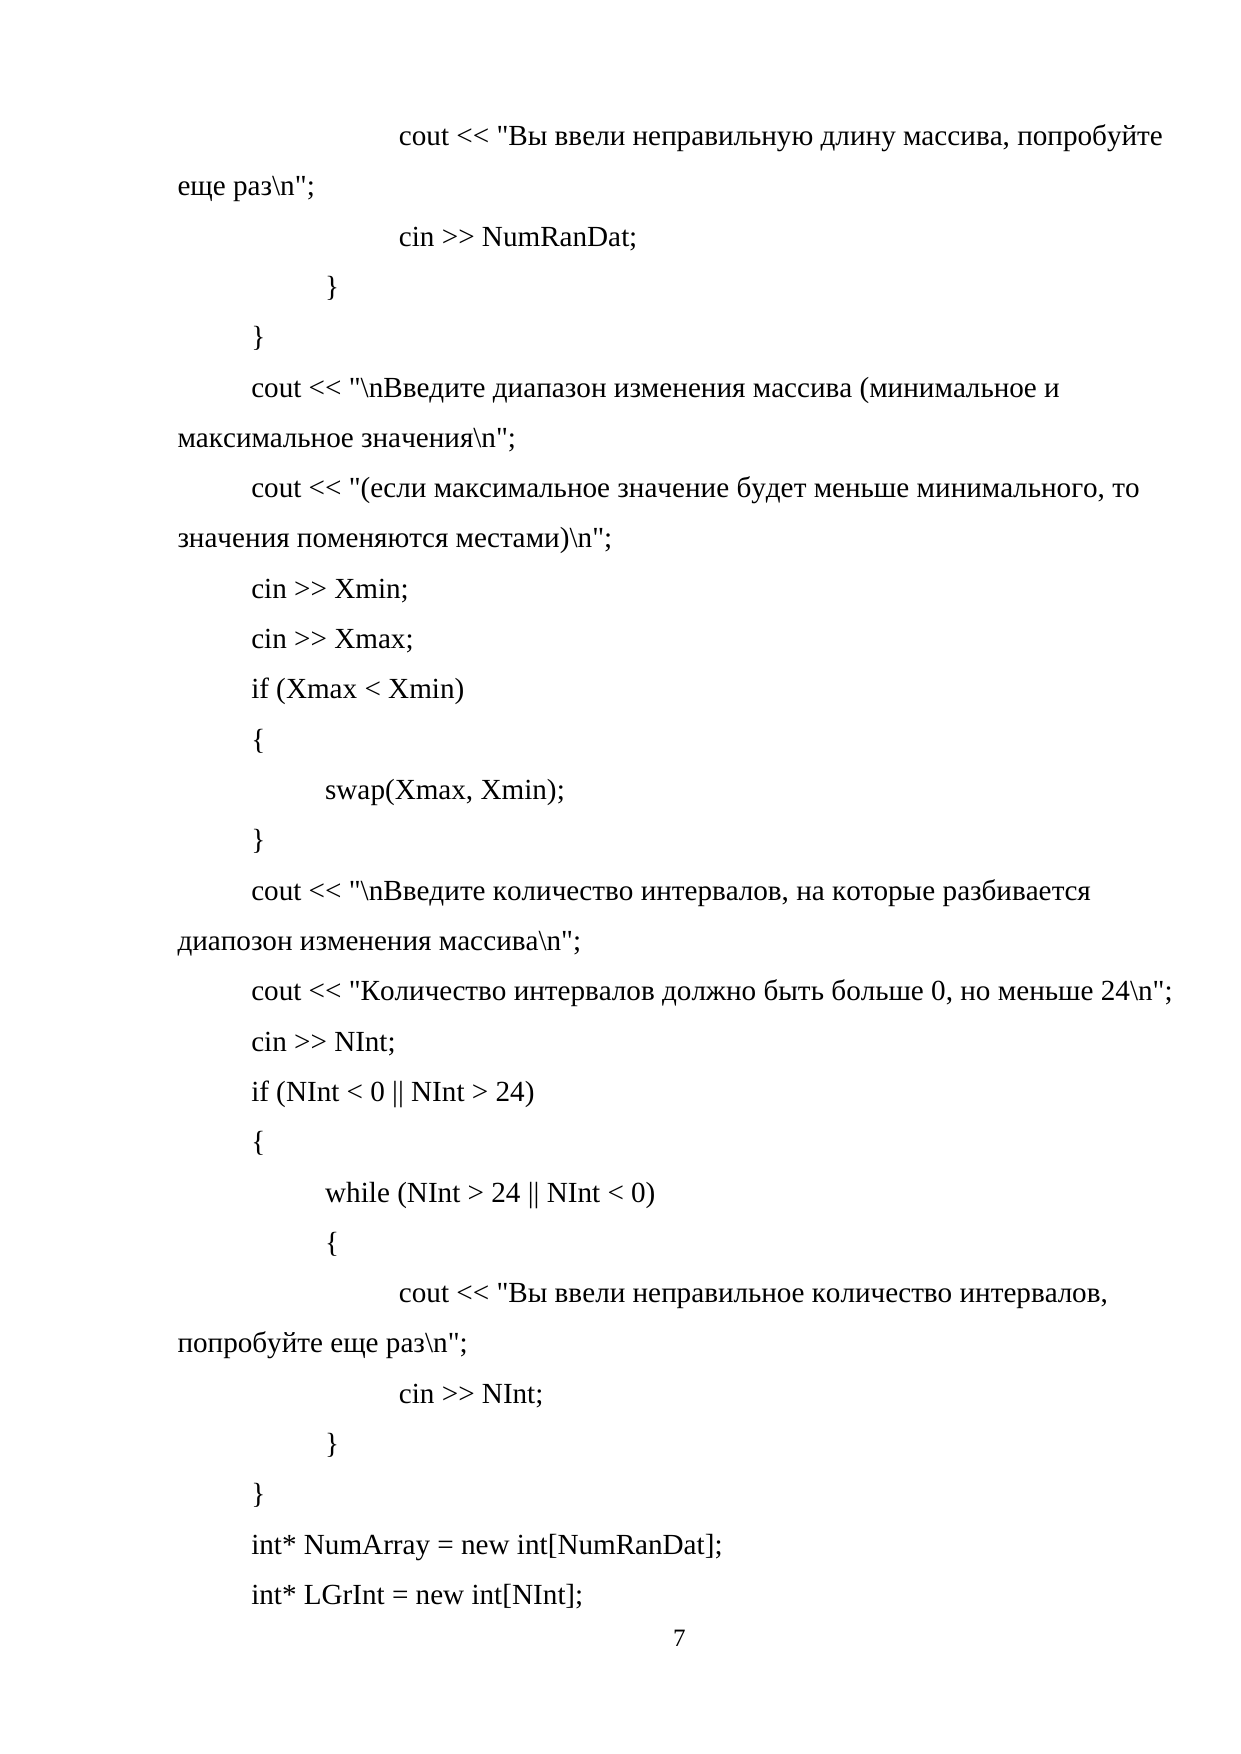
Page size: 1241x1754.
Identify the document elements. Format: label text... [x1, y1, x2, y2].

text swap(Xmax, Xmin); [177, 772, 1181, 806]
text cout << "Вы ввели неправильное количество интервалов, попробуйте еще раз\n"; [177, 1275, 1181, 1359]
text cin >> NumRanDat; [177, 219, 1181, 252]
text cin >> Xmax; [177, 621, 1181, 655]
text cout << "Вы ввели неправильную длину массива, попробуйте еще раз\n"; [177, 118, 1181, 202]
text { [177, 1124, 1181, 1158]
text { [177, 722, 1181, 755]
text cin >> Xmin; [177, 571, 1181, 604]
text cout << "\nВведите диапазон изменения массива (минимальное и максимальное значения\n"; [177, 370, 1181, 453]
text } [177, 269, 1181, 303]
text while (NInt > 24 || NInt < 0) [177, 1175, 1181, 1208]
text } [177, 319, 1181, 353]
text int* NumArray = new int[NumRanDat]; [177, 1527, 1181, 1560]
text cin >> NInt; [177, 1024, 1181, 1057]
text cout << "Количество интервалов должно быть больше 0, но меньше 24\n"; [177, 973, 1181, 1007]
text } [177, 1426, 1181, 1460]
text } [177, 1477, 1181, 1510]
text cout << "(если максимальное значение будет меньше минимального, то значения поменяются местами)\n"; [177, 470, 1181, 554]
text if (Xmax < Xmin) [177, 672, 1181, 705]
text { [177, 1225, 1181, 1258]
text if (NInt < 0 || NInt > 24) [177, 1074, 1181, 1108]
text } [177, 822, 1181, 856]
text int* LGrInt = new int[NInt]; [177, 1577, 1181, 1611]
text cin >> NInt; [177, 1376, 1181, 1409]
text cout << "\nВведите количество интервалов, на которые разбивается диапозон изменения массива\n"; [177, 873, 1181, 957]
